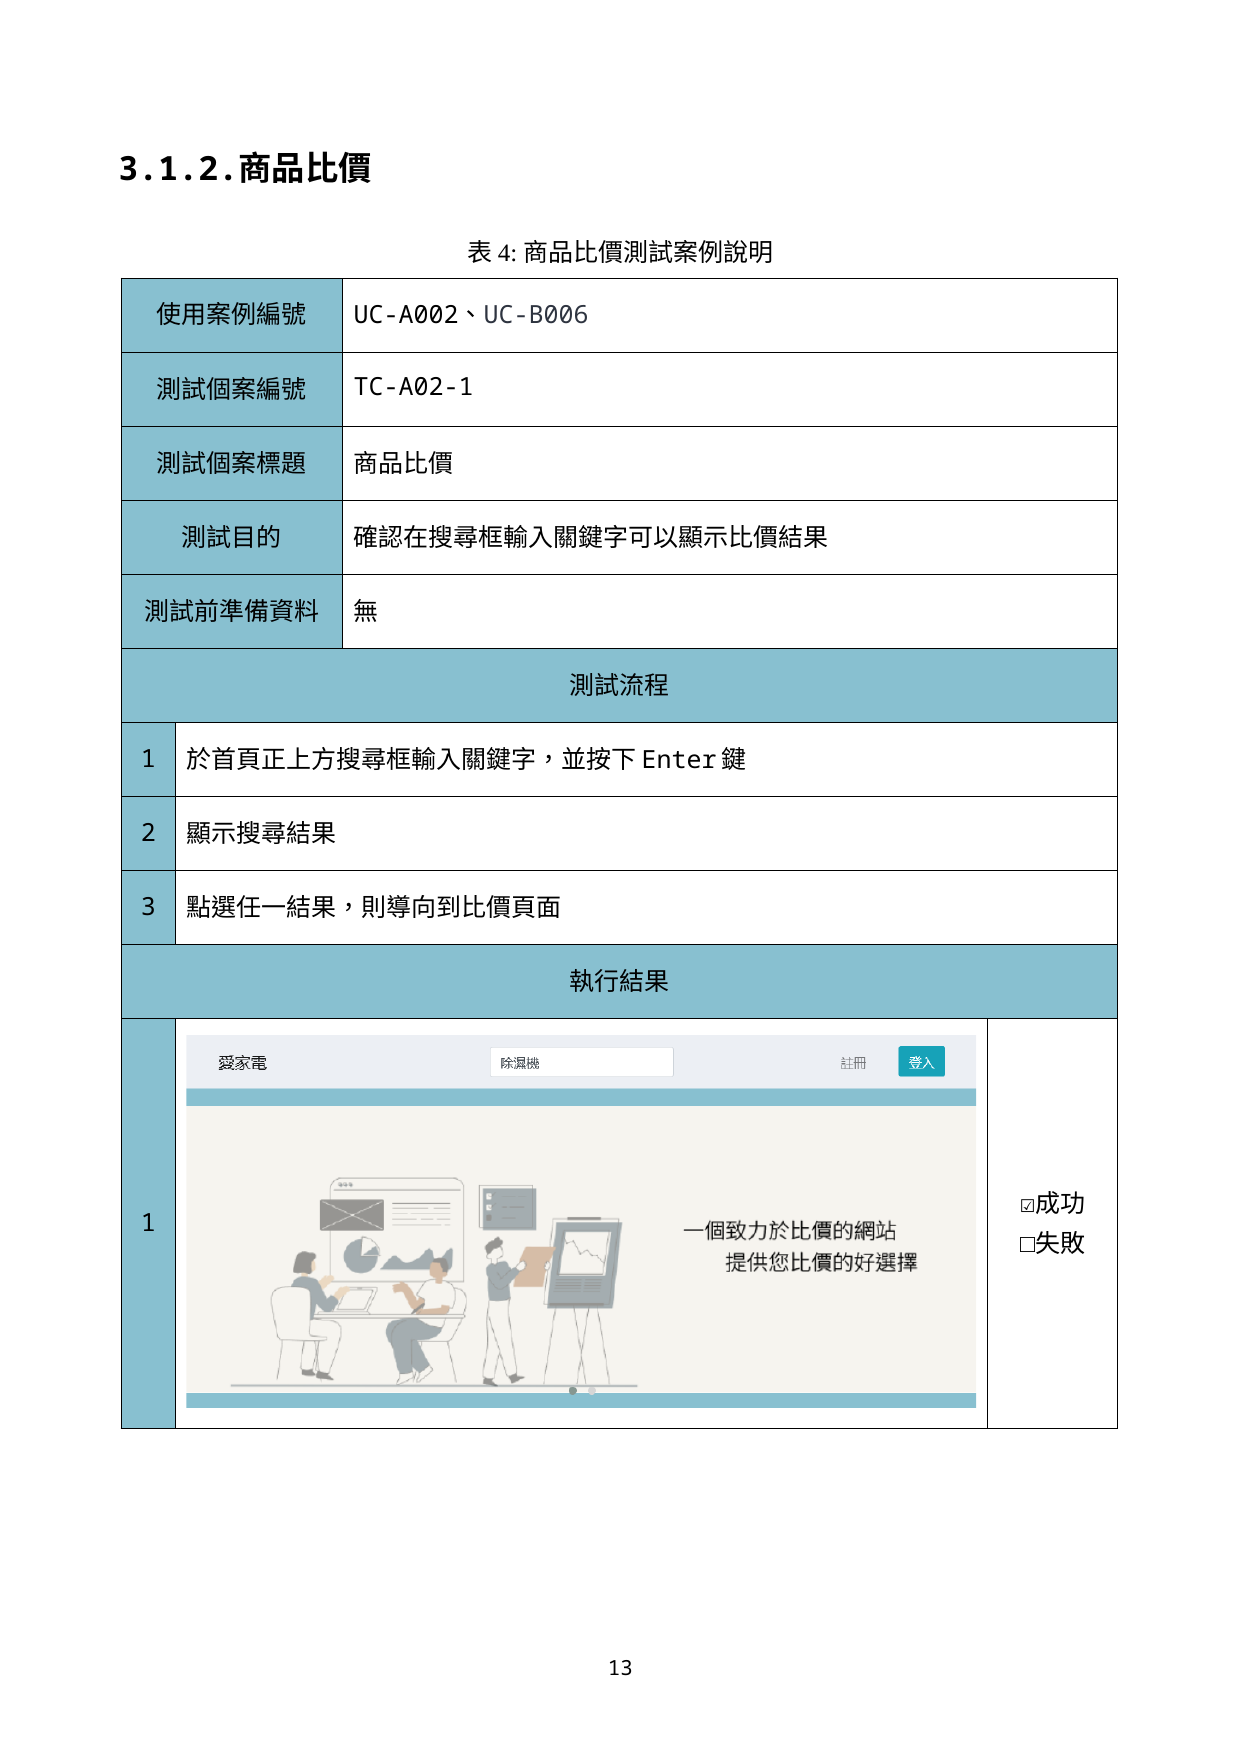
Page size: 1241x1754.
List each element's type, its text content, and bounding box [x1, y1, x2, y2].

table_cell 點選任一結果，則導向到比價頁面 [176, 871, 1117, 944]
table_header UC-A002、UC-B006 [343, 279, 1117, 352]
table_cell 顯示搜尋結果 [176, 797, 1117, 870]
table_cell 確認在搜尋框輸入關鍵字可以顯示比價結果 [343, 501, 1117, 574]
table_cell 測試流程 [122, 649, 1117, 722]
table_header 使用案例編號 [122, 279, 342, 352]
table_cell 測試個案編號 [122, 353, 342, 426]
table_cell ☑成功 □失敗 [988, 1019, 1117, 1428]
table_cell 商品比價 [343, 427, 1117, 500]
table_cell 2 [122, 797, 175, 870]
picture [186, 1035, 977, 1408]
table_cell 於首頁正上方搜尋框輸入關鍵字，並按下Enter鍵 [176, 723, 1117, 796]
table_cell 執行結果 [122, 945, 1117, 1018]
table_cell 測試前準備資料 [122, 575, 342, 648]
table_cell 1 [122, 723, 175, 796]
table_cell TC-A02-1 [343, 353, 1117, 426]
table_cell 測試個案標題 [122, 427, 342, 500]
table_cell 測試目的 [122, 501, 342, 574]
text 表 4: 商品比價測試案例說明 [118, 233, 1122, 269]
subtitle 3.1.2.商品比價 [118, 142, 1122, 190]
table_cell [176, 1019, 987, 1428]
table_cell 1 [122, 1019, 175, 1428]
table_cell 無 [343, 575, 1117, 648]
table_cell 3 [122, 871, 175, 944]
